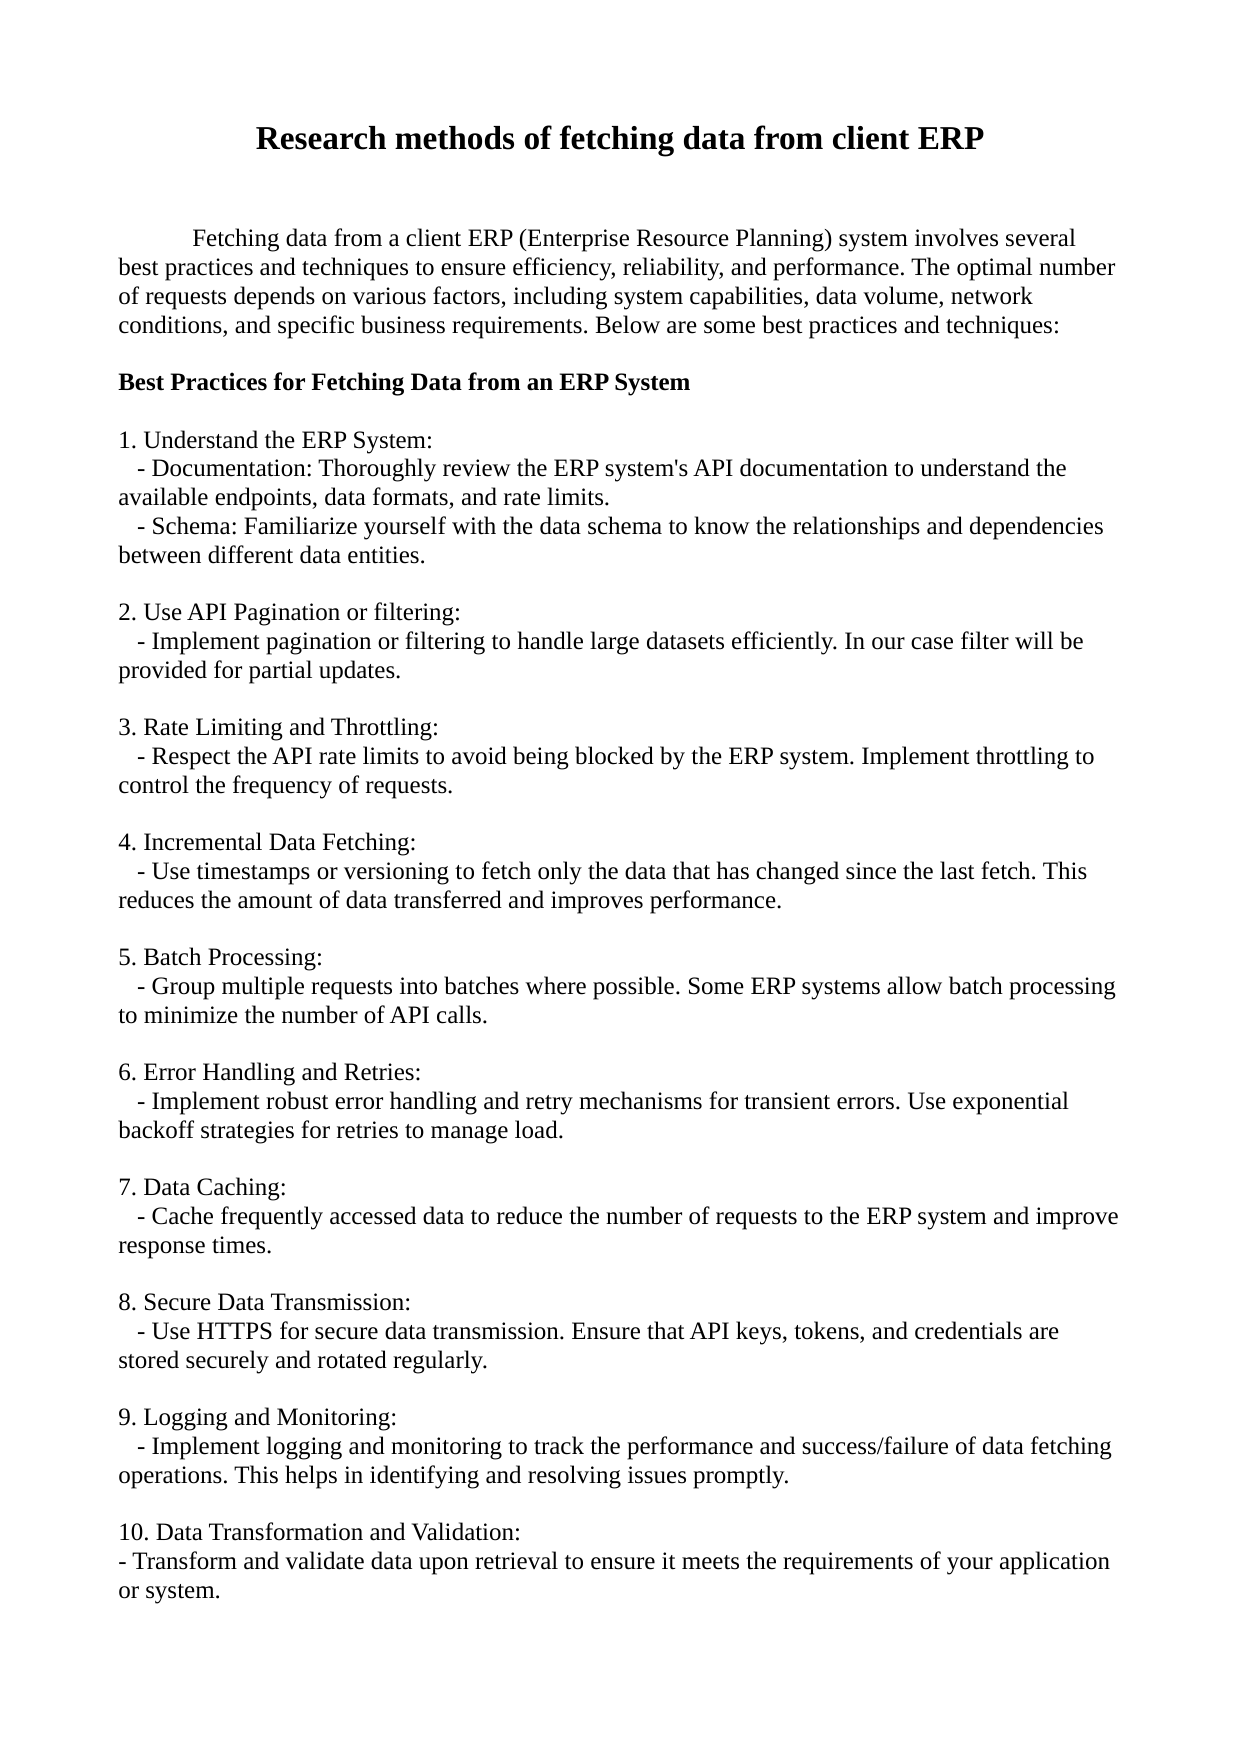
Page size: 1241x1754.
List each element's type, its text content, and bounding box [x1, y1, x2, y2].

text 5. Batch Processing: [118, 942, 1122, 971]
text Fetching data from a client ERP (Enterprise Resource Planning) system involves several best practices and techniques to ensure efficiency, reliability, and performance. The optimal number of requests depends on various factors, including system capabilities, data volume, network conditions, and specific business requirements. Below are some best practices and techniques: [118, 223, 1122, 338]
text - Schema: Familiarize yourself with the data schema to know the relationships and dependencies between different data entities. [118, 511, 1122, 568]
text 8. Secure Data Transmission: [118, 1287, 1122, 1316]
text - Group multiple requests into batches where possible. Some ERP systems allow batch processing to minimize the number of API calls. [118, 971, 1122, 1028]
text - Transform and validate data upon retrieval to ensure it meets the requirements of your application or system. [118, 1546, 1122, 1603]
text 2. Use API Pagination or filtering: [118, 597, 1122, 626]
text 10. Data Transformation and Validation: [118, 1517, 1122, 1546]
text - Respect the API rate limits to avoid being blocked by the ERP system. Implement throttling to control the frequency of requests. [118, 741, 1122, 798]
text 3. Rate Limiting and Throttling: [118, 712, 1122, 741]
text - Use timestamps or versioning to fetch only the data that has changed since the last fetch. This reduces the amount of data transferred and improves performance. [118, 856, 1122, 913]
text 4. Incremental Data Fetching: [118, 827, 1122, 856]
text Best Practices for Fetching Data from an ERP System [118, 367, 1122, 396]
text - Documentation: Thoroughly review the ERP system's API documentation to understand the available endpoints, data formats, and rate limits. [118, 453, 1122, 511]
text 1. Understand the ERP System: [118, 425, 1122, 453]
text - Implement robust error handling and retry mechanisms for transient errors. Use exponential backoff strategies for retries to manage load. [118, 1086, 1122, 1143]
text - Implement logging and monitoring to track the performance and success/failure of data fetching operations. This helps in identifying and resolving issues promptly. [118, 1431, 1122, 1488]
text Research methods of fetching data from client ERP [118, 118, 1122, 156]
text 9. Logging and Monitoring: [118, 1402, 1122, 1431]
text - Use HTTPS for secure data transmission. Ensure that API keys, tokens, and credentials are stored securely and rotated regularly. [118, 1316, 1122, 1373]
text 7. Data Caching: [118, 1172, 1122, 1201]
text - Cache frequently accessed data to reduce the number of requests to the ERP system and improve response times. [118, 1201, 1122, 1258]
text - Implement pagination or filtering to handle large datasets efficiently. In our case filter will be provided for partial updates. [118, 626, 1122, 683]
text 6. Error Handling and Retries: [118, 1057, 1122, 1086]
